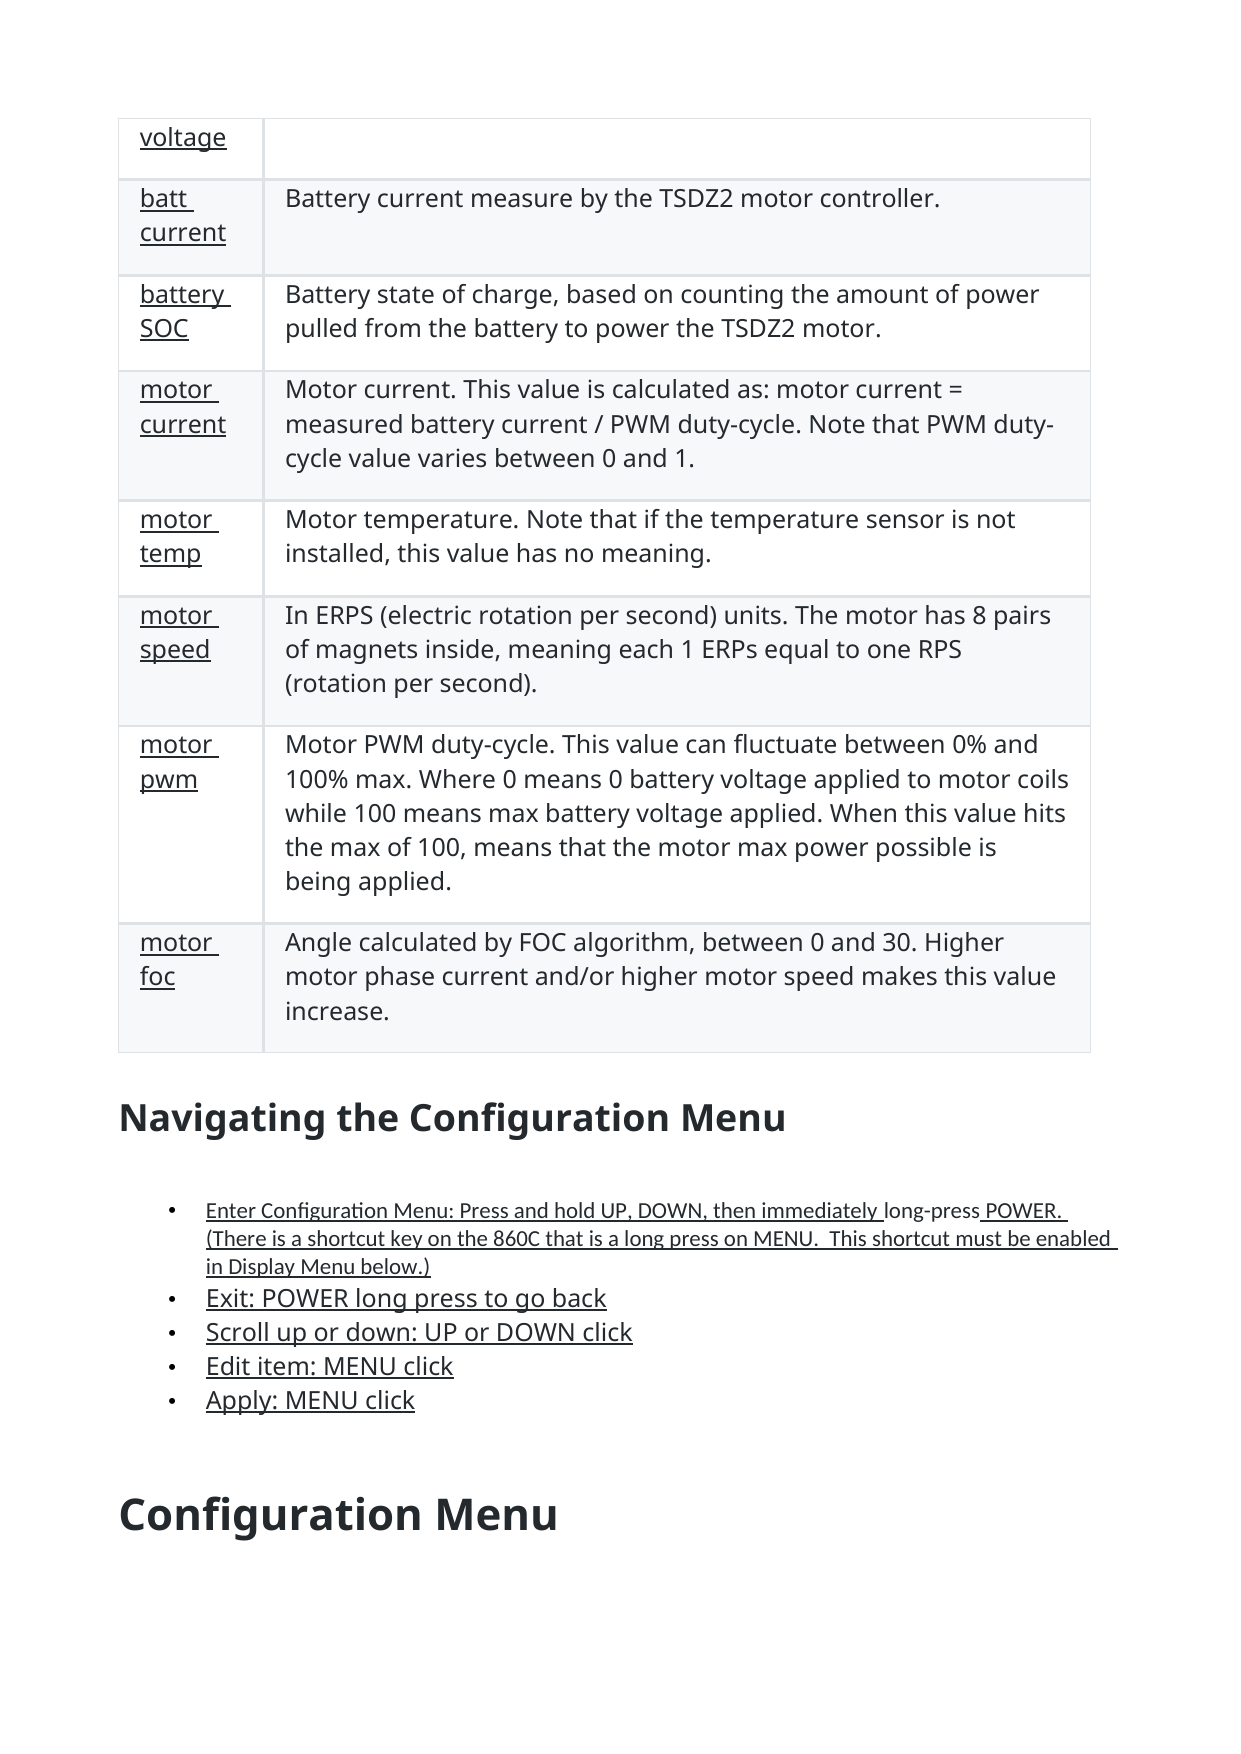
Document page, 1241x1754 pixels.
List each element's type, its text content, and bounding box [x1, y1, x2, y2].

table_cell motor pwm [119, 727, 262, 922]
list Edit item: MENU click [168, 1348, 1122, 1382]
list Apply: MENU click [168, 1382, 1122, 1416]
table_cell Motor current. This value is calculated as: motor current = measured battery current / PWM duty-cycle. Note that PWM duty-cycle value varies between 0 and 1. [265, 372, 1090, 499]
table_cell In ERPS (electric rotation per second) units. The motor has 8 pairs of magnets inside, meaning each 1 ERPs equal to one RPS (rotation per second). [265, 598, 1090, 725]
table_cell Motor PWM duty-cycle. This value can fluctuate between 0% and 100% max. Where 0 means 0 battery voltage applied to motor coils while 100 means max battery voltage applied. When this value hits the max of 100, means that the motor max power possible is being applied. [265, 727, 1090, 922]
table_cell voltage [119, 119, 262, 178]
table_cell motor temp [119, 502, 262, 595]
table_cell [265, 119, 1090, 178]
table_cell batt current [119, 181, 262, 274]
list Exit: POWER long press to go back [168, 1280, 1122, 1314]
table_cell Battery state of charge, based on counting the amount of power pulled from the battery to power the TSDZ2 motor. [265, 277, 1090, 370]
table_cell Motor temperature. Note that if the temperature sensor is not installed, this value has no meaning. [265, 502, 1090, 595]
table_cell Angle calculated by FOC algorithm, between 0 and 30. Higher motor phase current and/or higher motor speed makes this value increase. [265, 925, 1090, 1052]
table_cell motor foc [119, 925, 262, 1052]
table_cell motor current [119, 372, 262, 499]
text Navigating the Configuration Menu [118, 1091, 1122, 1142]
table_cell Battery current measure by the TSDZ2 motor controller. [265, 181, 1090, 274]
text Configuration Menu [118, 1483, 1122, 1543]
list Enter Configuration Menu: Press and hold UP, DOWN, then immediately long-press POWER. (There is a shortcut key on the 860C that is a long press on MENU. This shortcut must be enabled in Display Menu below.) [168, 1196, 1122, 1280]
table_cell motor speed [119, 598, 262, 725]
list Scroll up or down: UP or DOWN click [168, 1314, 1122, 1348]
table_cell battery SOC [119, 277, 262, 370]
